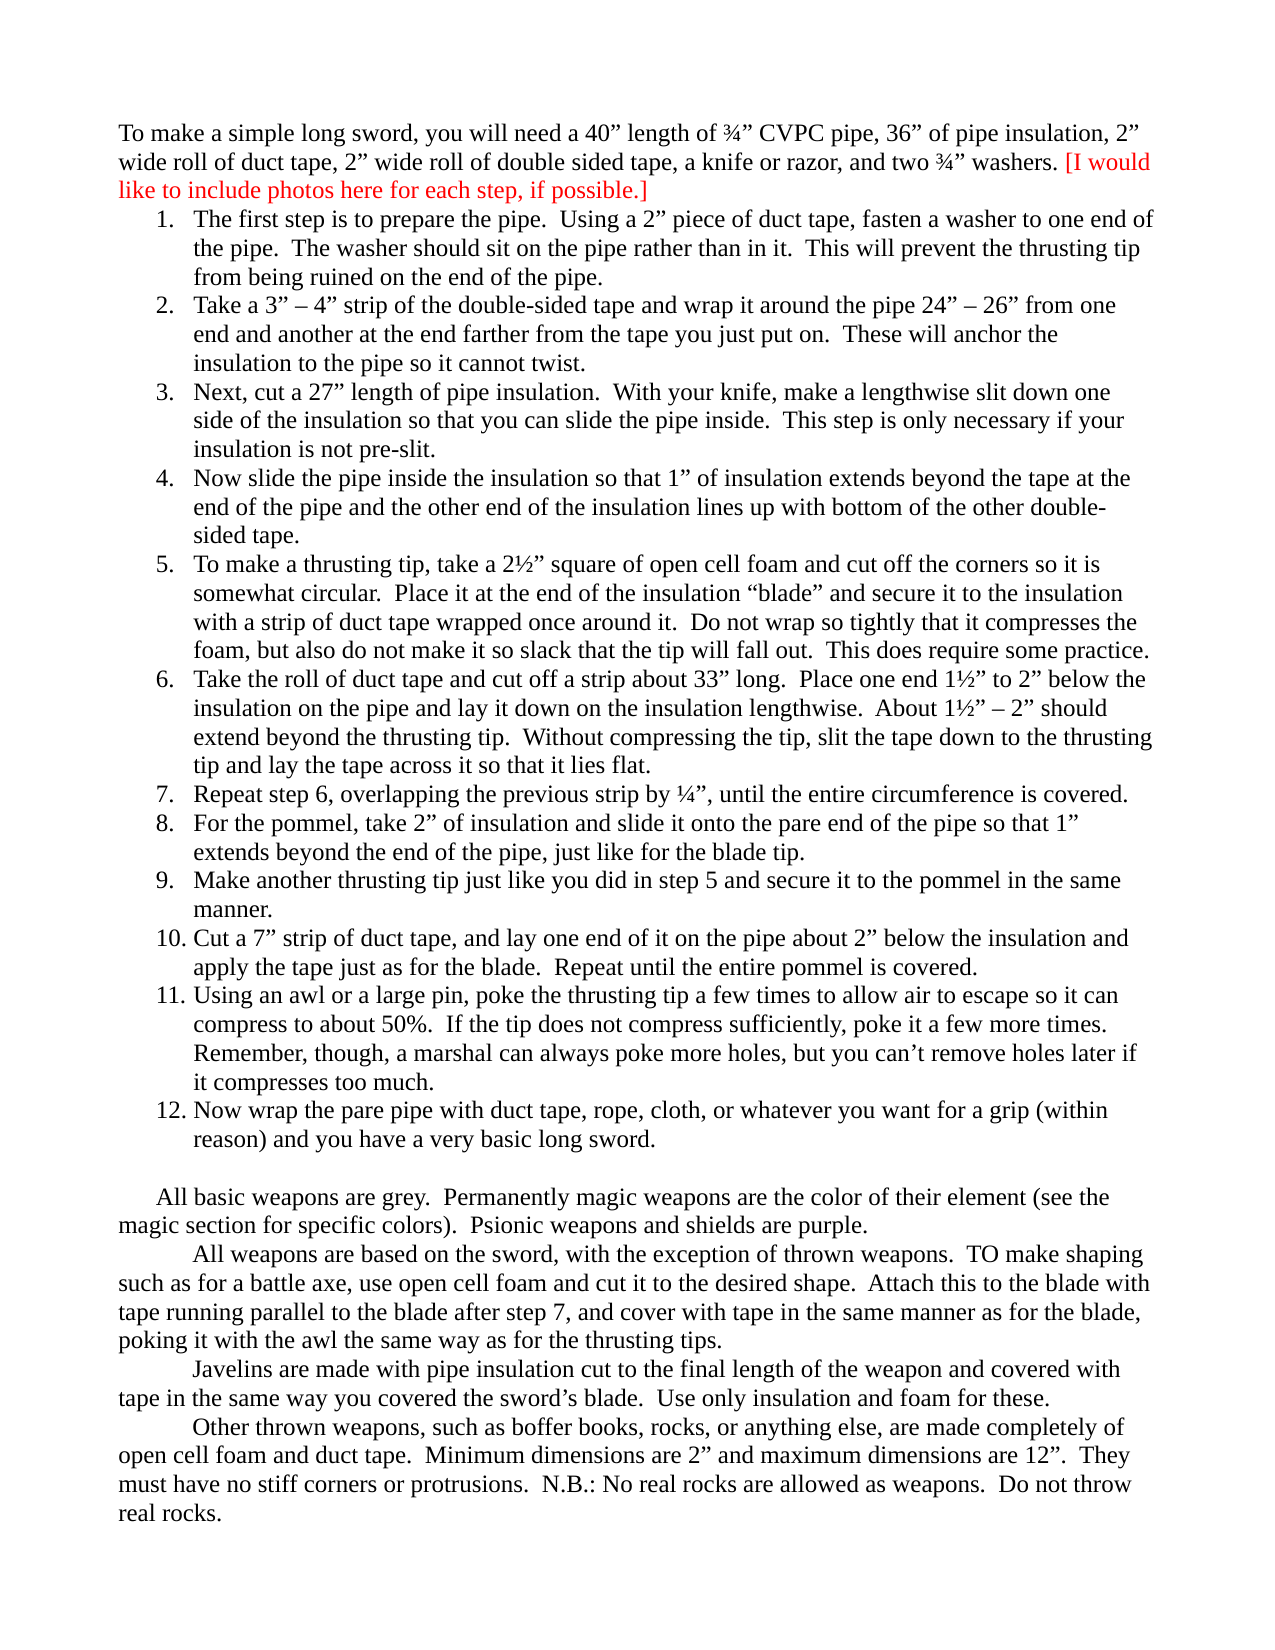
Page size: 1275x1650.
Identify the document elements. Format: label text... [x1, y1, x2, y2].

list Using an awl or a large pin, poke the thrusting tip a few times to allow air to escape so it can compress to about 50%. If the tip does not compress sufficiently, poke it a few more times. Remember, though, a marshal can always poke more holes, but you can’t remove holes later if it compresses too much. [156, 981, 1157, 1096]
text All basic weapons are grey. Permanently magic weapons are the color of their element (see the magic section for specific colors). Psionic weapons and shields are purple. [118, 1182, 1157, 1239]
list Now slide the pipe inside the insulation so that 1” of insulation extends beyond the tape at the end of the pipe and the other end of the insulation lines up with bottom of the other double-sided tape. [156, 463, 1157, 549]
list Make another thrusting tip just like you did in step 5 and secure it to the pommel in the same manner. [156, 866, 1157, 923]
text Javelins are made with pipe insulation cut to the final length of the weapon and covered with tape in the same way you covered the sword’s blade. Use only insulation and foam for these. [118, 1354, 1157, 1412]
list Next, cut a 27” length of pipe insulation. With your knife, make a lengthwise slit down one side of the insulation so that you can slide the pipe inside. This step is only necessary if your insulation is not pre-slit. [156, 377, 1157, 463]
list Now wrap the pare pipe with duct tape, rope, cloth, or whatever you want for a grip (within reason) and you have a very basic long sword. [156, 1096, 1157, 1153]
list Take a 3” – 4” strip of the double-sided tape and wrap it around the pipe 24” – 26” from one end and another at the end farther from the tape you just put on. These will anchor the insulation to the pipe so it cannot twist. [156, 291, 1157, 377]
text To make a simple long sword, you will need a 40” length of ¾” CVPC pipe, 36” of pipe insulation, 2” wide roll of duct tape, 2” wide roll of double sided tape, a knife or razor, and two ¾” washers. [I would like to include photos here for each step, if possible.] [118, 118, 1157, 204]
list Repeat step 6, overlapping the previous strip by ¼”, until the entire circumference is covered. [156, 779, 1157, 808]
list The first step is to prepare the pipe. Using a 2” piece of duct tape, fasten a washer to one end of the pipe. The washer should sit on the pipe rather than in it. This will prevent the thrusting tip from being ruined on the end of the pipe. [156, 204, 1157, 291]
list Take the roll of duct tape and cut off a strip about 33” long. Place one end 1½” to 2” below the insulation on the pipe and lay it down on the insulation lengthwise. About 1½” – 2” should extend beyond the thrusting tip. Without compressing the tip, slit the tape down to the thrusting tip and lay the tape across it so that it lies flat. [156, 664, 1157, 779]
text Other thrown weapons, such as boffer books, rocks, or anything else, are made completely of open cell foam and duct tape. Minimum dimensions are 2” and maximum dimensions are 12”. They must have no stiff corners or protrusions. N.B.: No real rocks are allowed as weapons. Do not throw real rocks. [118, 1412, 1157, 1527]
text All weapons are based on the sword, with the exception of thrown weapons. TO make shaping such as for a battle axe, use open cell foam and cut it to the desired shape. Attach this to the blade with tape running parallel to the blade after step 7, and cover with tape in the same manner as for the blade, poking it with the awl the same way as for the thrusting tips. [118, 1239, 1157, 1354]
list For the pommel, take 2” of insulation and slide it onto the pare end of the pipe so that 1” extends beyond the end of the pipe, just like for the blade tip. [156, 808, 1157, 866]
list To make a thrusting tip, take a 2½” square of open cell foam and cut off the corners so it is somewhat circular. Place it at the end of the insulation “blade” and secure it to the insulation with a strip of duct tape wrapped once around it. Do not wrap so tightly that it compresses the foam, but also do not make it so slack that the tip will fall out. This does require some practice. [156, 549, 1157, 664]
list Cut a 7” strip of duct tape, and lay one end of it on the pipe about 2” below the insulation and apply the tape just as for the blade. Repeat until the entire pommel is covered. [156, 923, 1157, 981]
